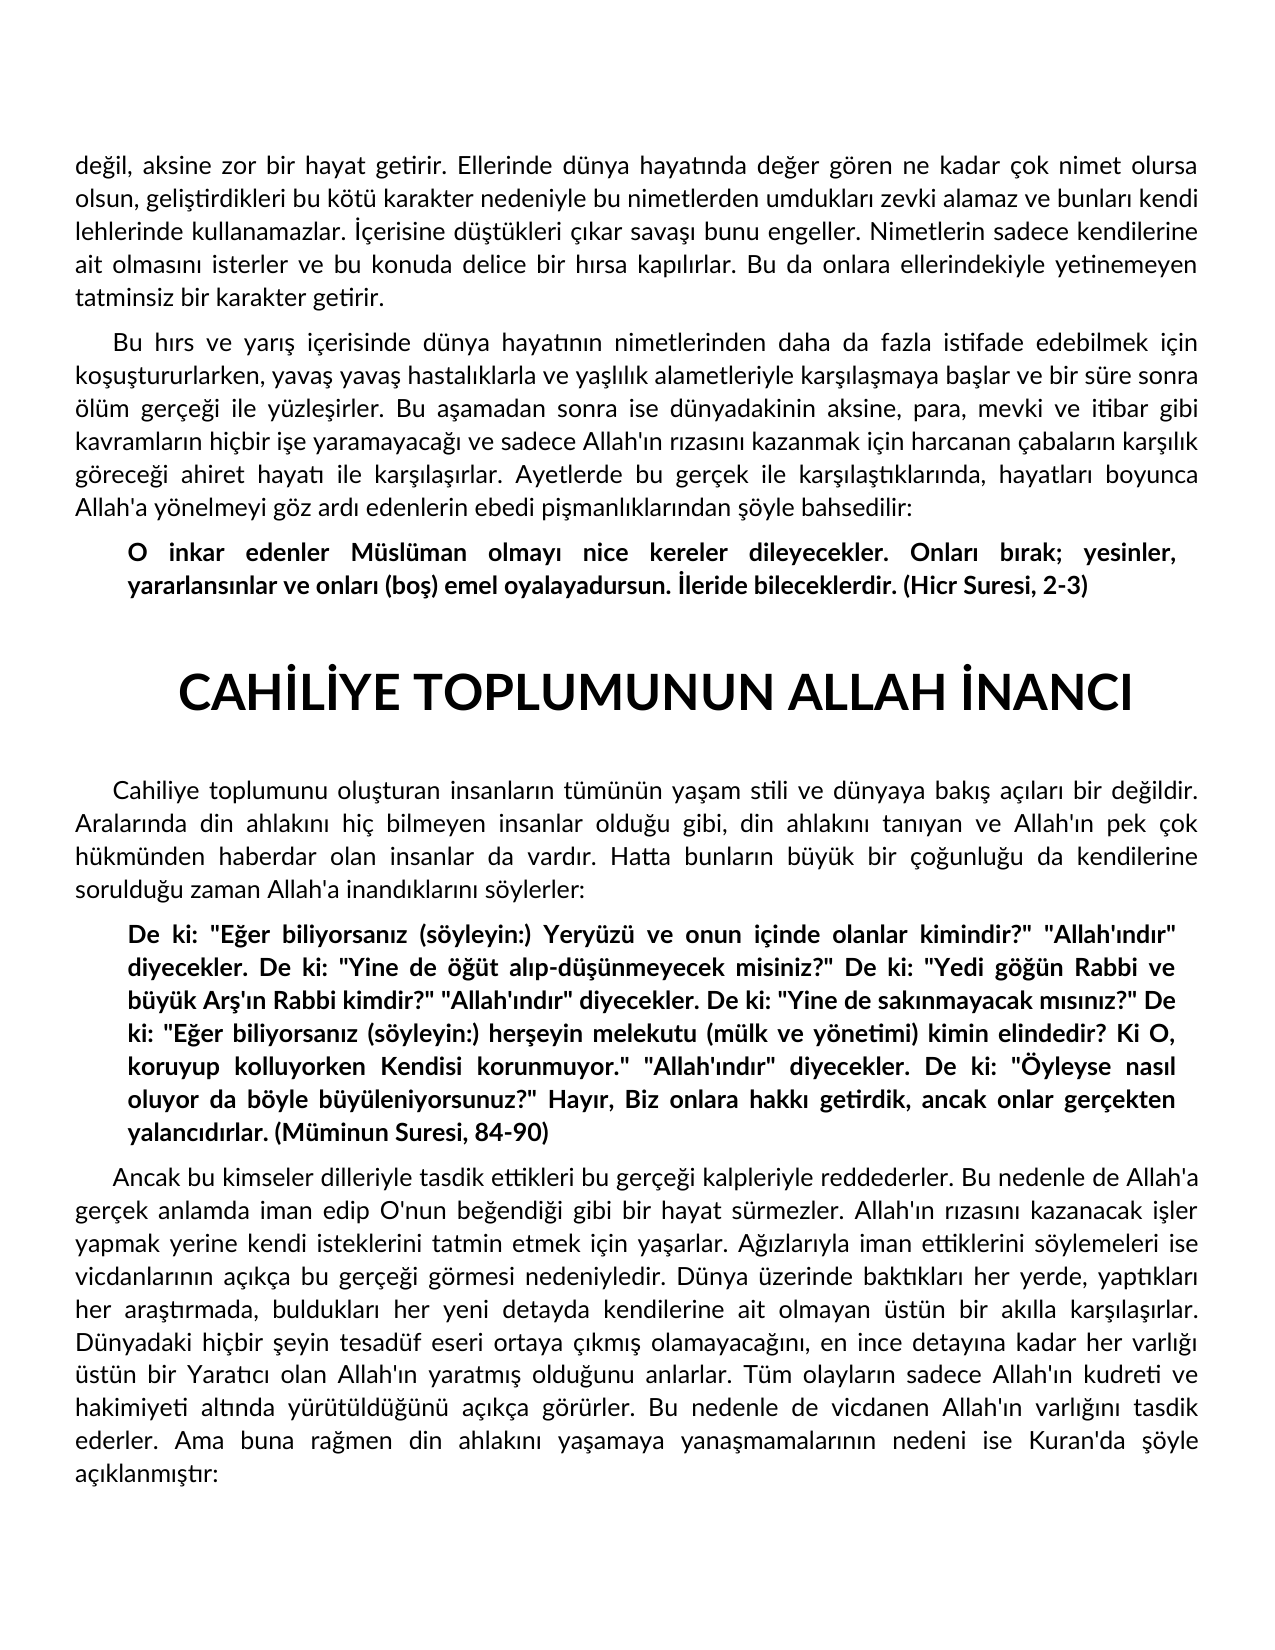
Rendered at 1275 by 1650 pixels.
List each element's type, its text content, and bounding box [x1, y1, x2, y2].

subtitle CAHİLİYE TOPLUMUNUN ALLAH İNANCI [112, 661, 1200, 721]
text Cahiliye toplumunu oluşturan insanların tümünün yaşam stili ve dünyaya bakış açıları bir değildir. Aralarında din ahlakını hiç bilmeyen insanlar olduğu gibi, din ahlakını tanıyan ve Allah'ın pek çok hükmünden haberdar olan insanlar da vardır. Hatta bunların büyük bir çoğunluğu da kendilerine sorulduğu zaman Allah'a inandıklarını söylerler: [75, 774, 1200, 903]
text Ancak bu kimseler dilleriyle tasdik ettikleri bu gerçeği kalpleriyle reddederler. Bu nedenle de Allah'a gerçek anlamda iman edip O'nun beğendiği gibi bir hayat sürmezler. Allah'ın rızasını kazanacak işler yapmak yerine kendi isteklerini tatmin etmek için yaşarlar. Ağızlarıyla iman ettiklerini söylemeleri ise vicdanlarının açıkça bu gerçeği görmesi nedeniyledir. Dünya üzerinde baktıkları her yerde, yaptıkları her araştırmada, buldukları her yeni detayda kendilerine ait olmayan üstün bir akılla karşılaşırlar. Dünyadaki hiçbir şeyin tesadüf eseri ortaya çıkmış olamayacağını, en ince detayına kadar her varlığı üstün bir Yaratıcı olan Allah'ın yaratmış olduğunu anlarlar. Tüm olayların sadece Allah'ın kudreti ve hakimiyeti altında yürütüldüğünü açıkça görürler. Bu nedenle de vicdanen Allah'ın varlığını tasdik ederler. Ama buna rağmen din ahlakını yaşamaya yanaşmamalarının nedeni ise Kuran'da şöyle açıklanmıştır: [75, 1162, 1200, 1488]
text değil, aksine zor bir hayat getirir. Ellerinde dünya hayatında değer gören ne kadar çok nimet olursa olsun, geliştirdikleri bu kötü karakter nedeniyle bu nimetlerden umdukları zevki alamaz ve bunları kendi lehlerinde kullanamazlar. İçerisine düştükleri çıkar savaşı bunu engeller. Nimetlerin sadece kendilerine ait olmasını isterler ve bu konuda delice bir hırsa kapılırlar. Bu da onlara ellerindekiyle yetinemeyen tatminsiz bir karakter getirir. [75, 150, 1200, 312]
text De ki: "Eğer biliyorsanız (söyleyin:) Yeryüzü ve onun içinde olanlar kimindir?" "Allah'ındır" diyecekler. De ki: "Yine de öğüt alıp-düşünmeyecek misiniz?" De ki: "Yedi göğün Rabbi ve büyük Arş'ın Rabbi kimdir?" "Allah'ındır" diyecekler. De ki: "Yine de sakınmayacak mısınız?" De ki: "Eğer biliyorsanız (söyleyin:) herşeyin melekutu (mülk ve yönetimi) kimin elindedir? Ki O, koruyup kolluyorken Kendisi korunmuyor." "Allah'ındır" diyecekler. De ki: "Öyleyse nasıl oluyor da böyle büyüleniyorsunuz?" Hayır, Biz onlara hakkı getirdik, ancak onlar gerçekten yalancıdırlar. (Müminun Suresi, 84-90) [127, 919, 1177, 1146]
text O inkar edenler Müslüman olmayı nice kereler dileyecekler. Onları bırak; yesinler, yararlansınlar ve onları (boş) emel oyalayadursun. İleride bileceklerdir. (Hicr Suresi, 2-3) [127, 537, 1177, 600]
text Bu hırs ve yarış içerisinde dünya hayatının nimetlerinden daha da fazla istifade edebilmek için koşuştururlarken, yavaş yavaş hastalıklarla ve yaşlılık alametleriyle karşılaşmaya başlar ve bir süre sonra ölüm gerçeği ile yüzleşirler. Bu aşamadan sonra ise dünyadakinin aksine, para, mevki ve itibar gibi kavramların hiçbir işe yaramayacağı ve sadece Allah'ın rızasını kazanmak için harcanan çabaların karşılık göreceği ahiret hayatı ile karşılaşırlar. Ayetlerde bu gerçek ile karşılaştıklarında, hayatları boyunca Allah'a yönelmeyi göz ardı edenlerin ebedi pişmanlıklarından şöyle bahsedilir: [75, 327, 1200, 522]
